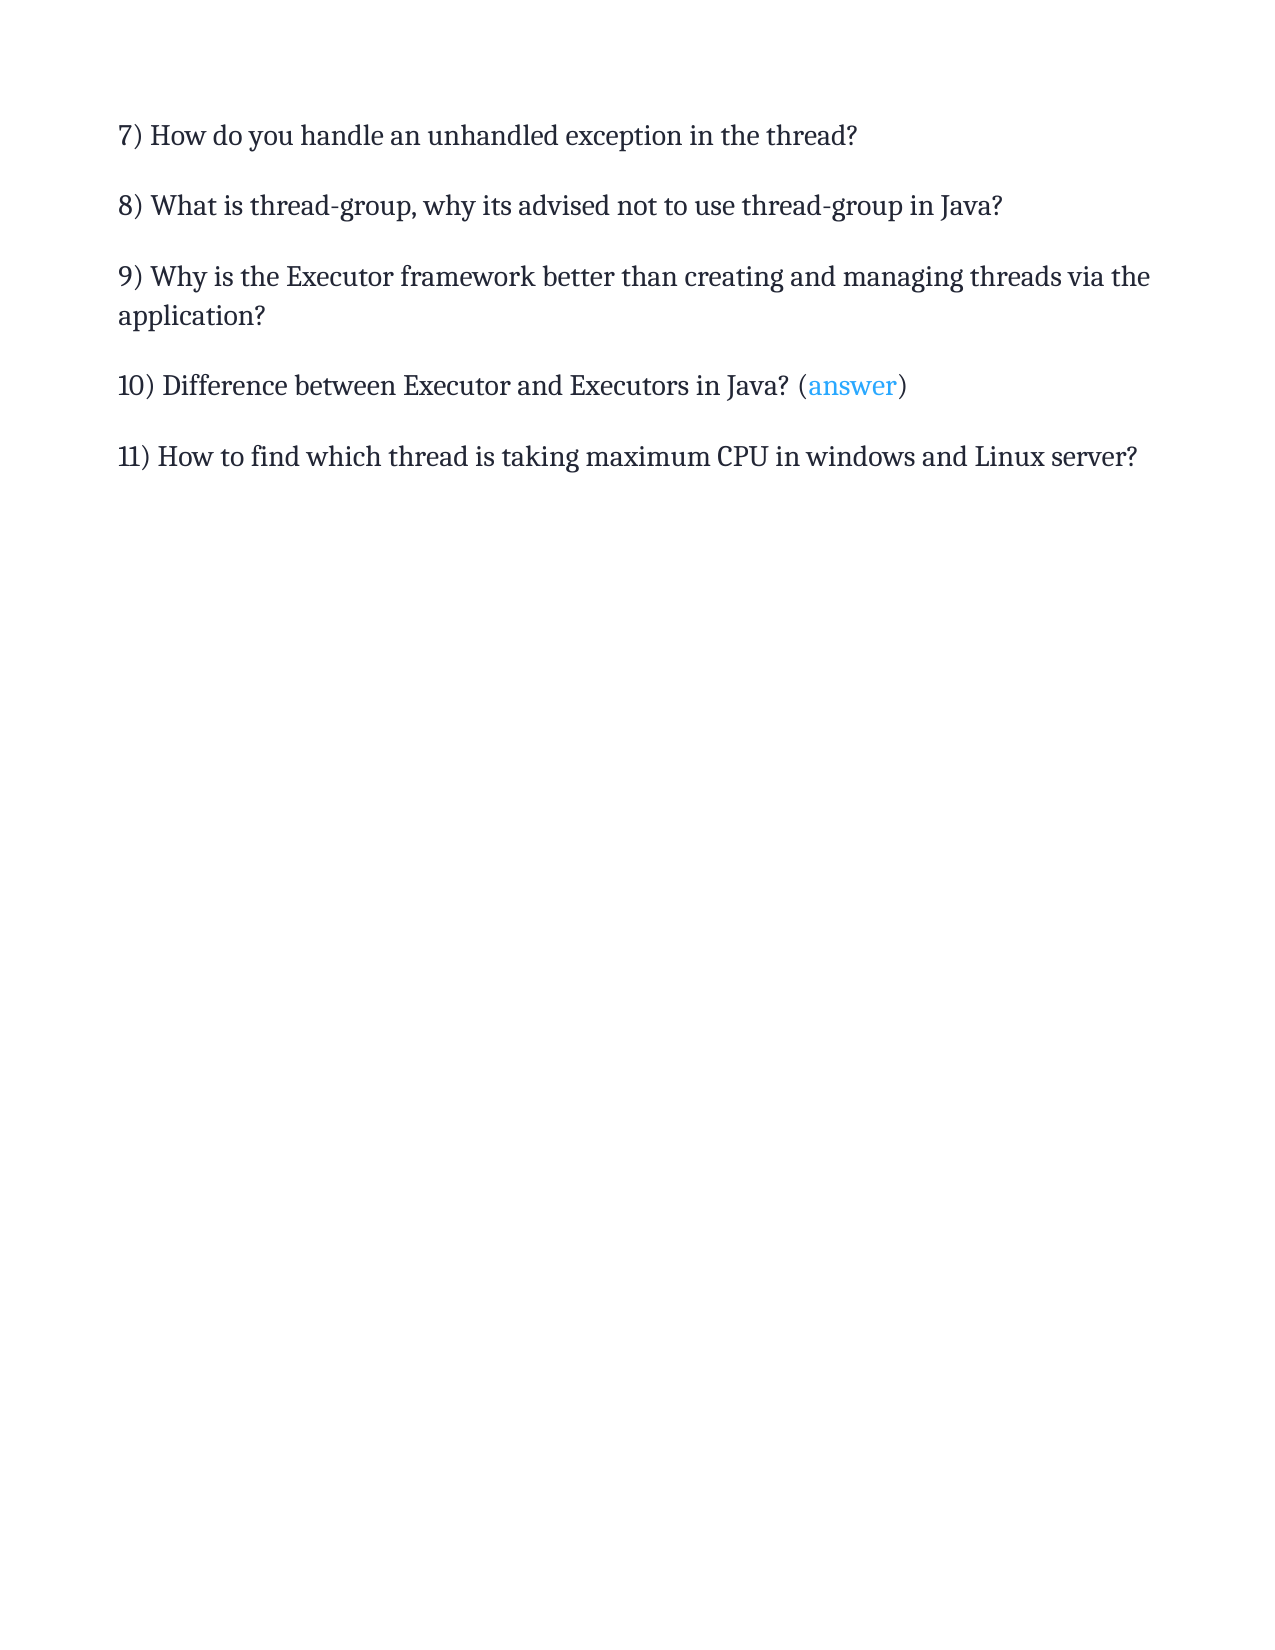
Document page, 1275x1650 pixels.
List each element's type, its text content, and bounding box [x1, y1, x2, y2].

text 11) How to find which thread is taking maximum CPU in windows and Linux server? [118, 439, 1157, 474]
text 10) Difference between Executor and Executors in Java? (answer) [118, 369, 1157, 403]
text 8) What is thread-group, why its advised not to use thread-group in Java? [118, 189, 1157, 223]
text 9) Why is the Executor framework better than creating and managing threads via the application? [118, 259, 1157, 333]
text 7) How do you handle an unhandled exception in the thread? [118, 118, 1157, 152]
